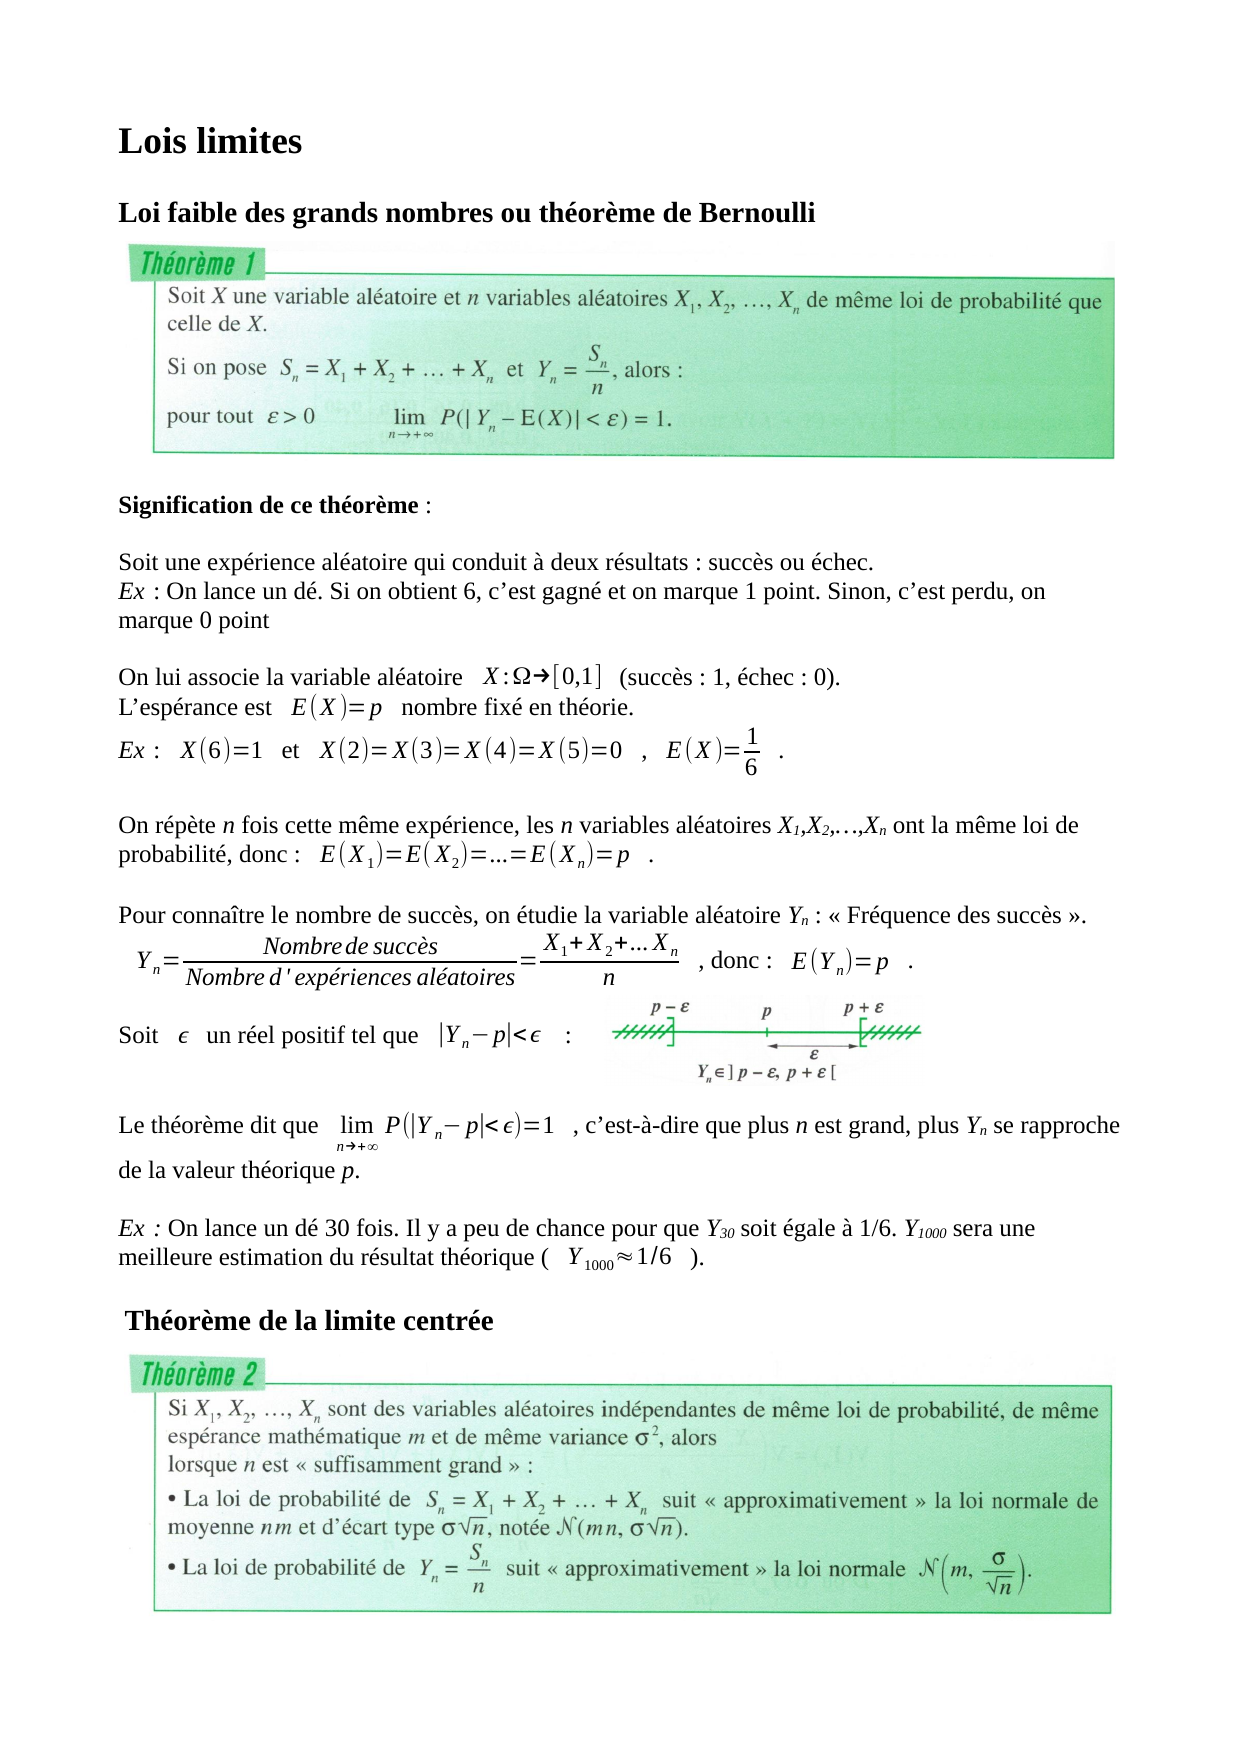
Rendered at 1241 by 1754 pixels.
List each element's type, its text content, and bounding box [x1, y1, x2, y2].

text Ex : On lance un dé 30 fois. Il y a peu de chance pour que Y30 soit égale à 1/6. Y1000 sera une meilleure estimation du résultat théorique (). [118, 1213, 1122, 1274]
text On répète n fois cette même expérience, les n variables aléatoires X1,X2,…,Xn ont la même loi de probabilité, donc :. [118, 810, 1122, 871]
text Soitun réel positif tel que : [118, 1020, 603, 1052]
text Lois limites [118, 118, 1122, 161]
text Pour connaître le nombre de succès, on étudie la variable aléatoire Yn : « Fréquence des succès ». [118, 900, 1122, 929]
text L’espérance estnombre fixé en théorie. [118, 692, 1122, 722]
text Ex :et,. [118, 722, 1122, 781]
text , donc :. [118, 929, 1122, 991]
text Ex : On lance un dé. Si on obtient 6, c’est gagné et on marque 1 point. Sinon, c’est perdu, on marque 0 point [118, 576, 1122, 633]
text Signification de ce théorème : [118, 490, 1122, 518]
text [926, 1020, 1122, 1052]
text Soit une expérience aléatoire qui conduit à deux résultats : succès ou échec. [118, 547, 1122, 576]
text Théorème de la limite centrée [118, 1303, 1122, 1336]
text Le théorème dit que, c’est-à-dire que plus n est grand, plus Yn se rapproche de la valeur théorique p. [118, 1110, 1122, 1184]
text Loi faible des grands nombres ou théorème de Bernoulli [118, 195, 1122, 228]
text On lui associe la variable aléatoire(succès : 1, échec : 0). [118, 662, 1122, 692]
